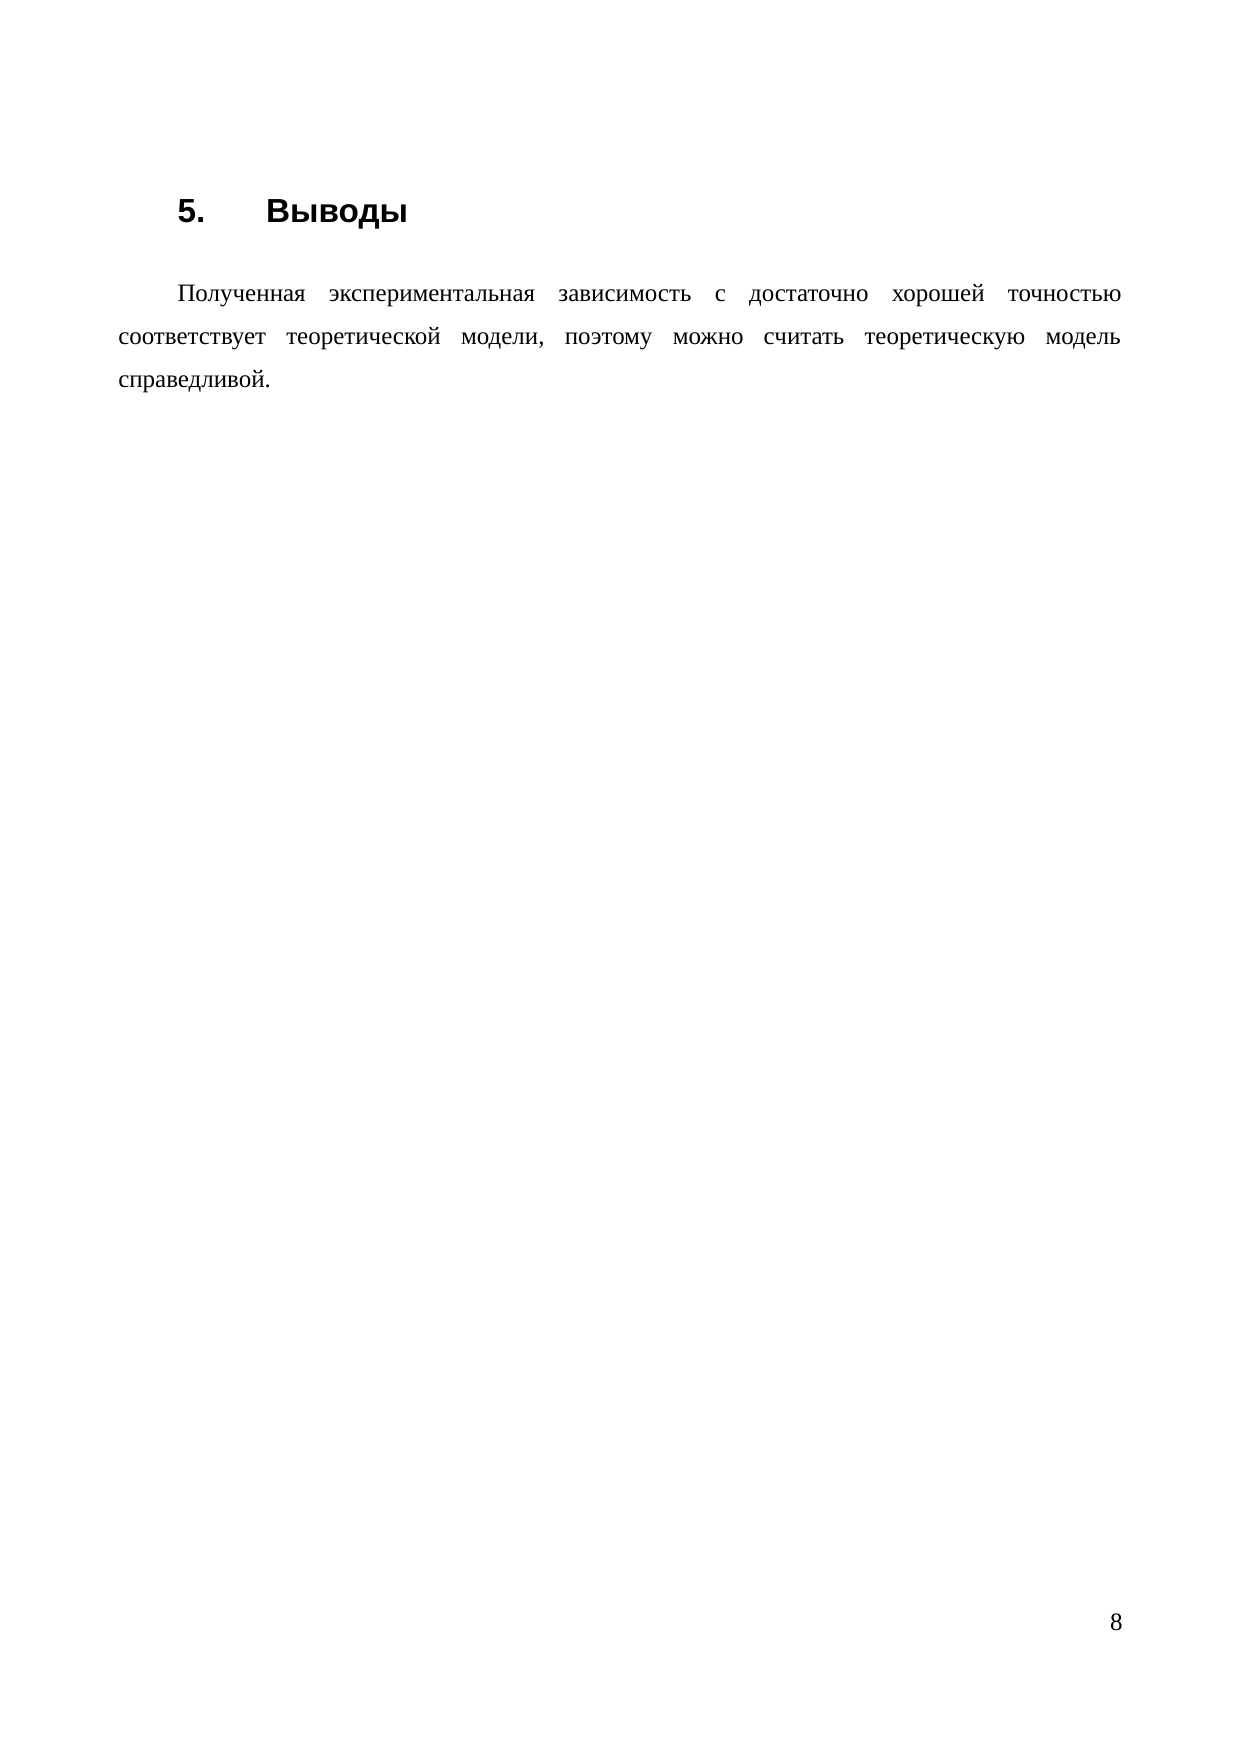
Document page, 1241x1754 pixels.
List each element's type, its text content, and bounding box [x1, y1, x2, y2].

subtitle Выводы [118, 191, 1122, 229]
text Полученная экспериментальная зависимость с достаточно хорошей точностью соответствует теоретической модели, поэтому можно считать теоретическую модель справедливой. [118, 278, 1122, 393]
